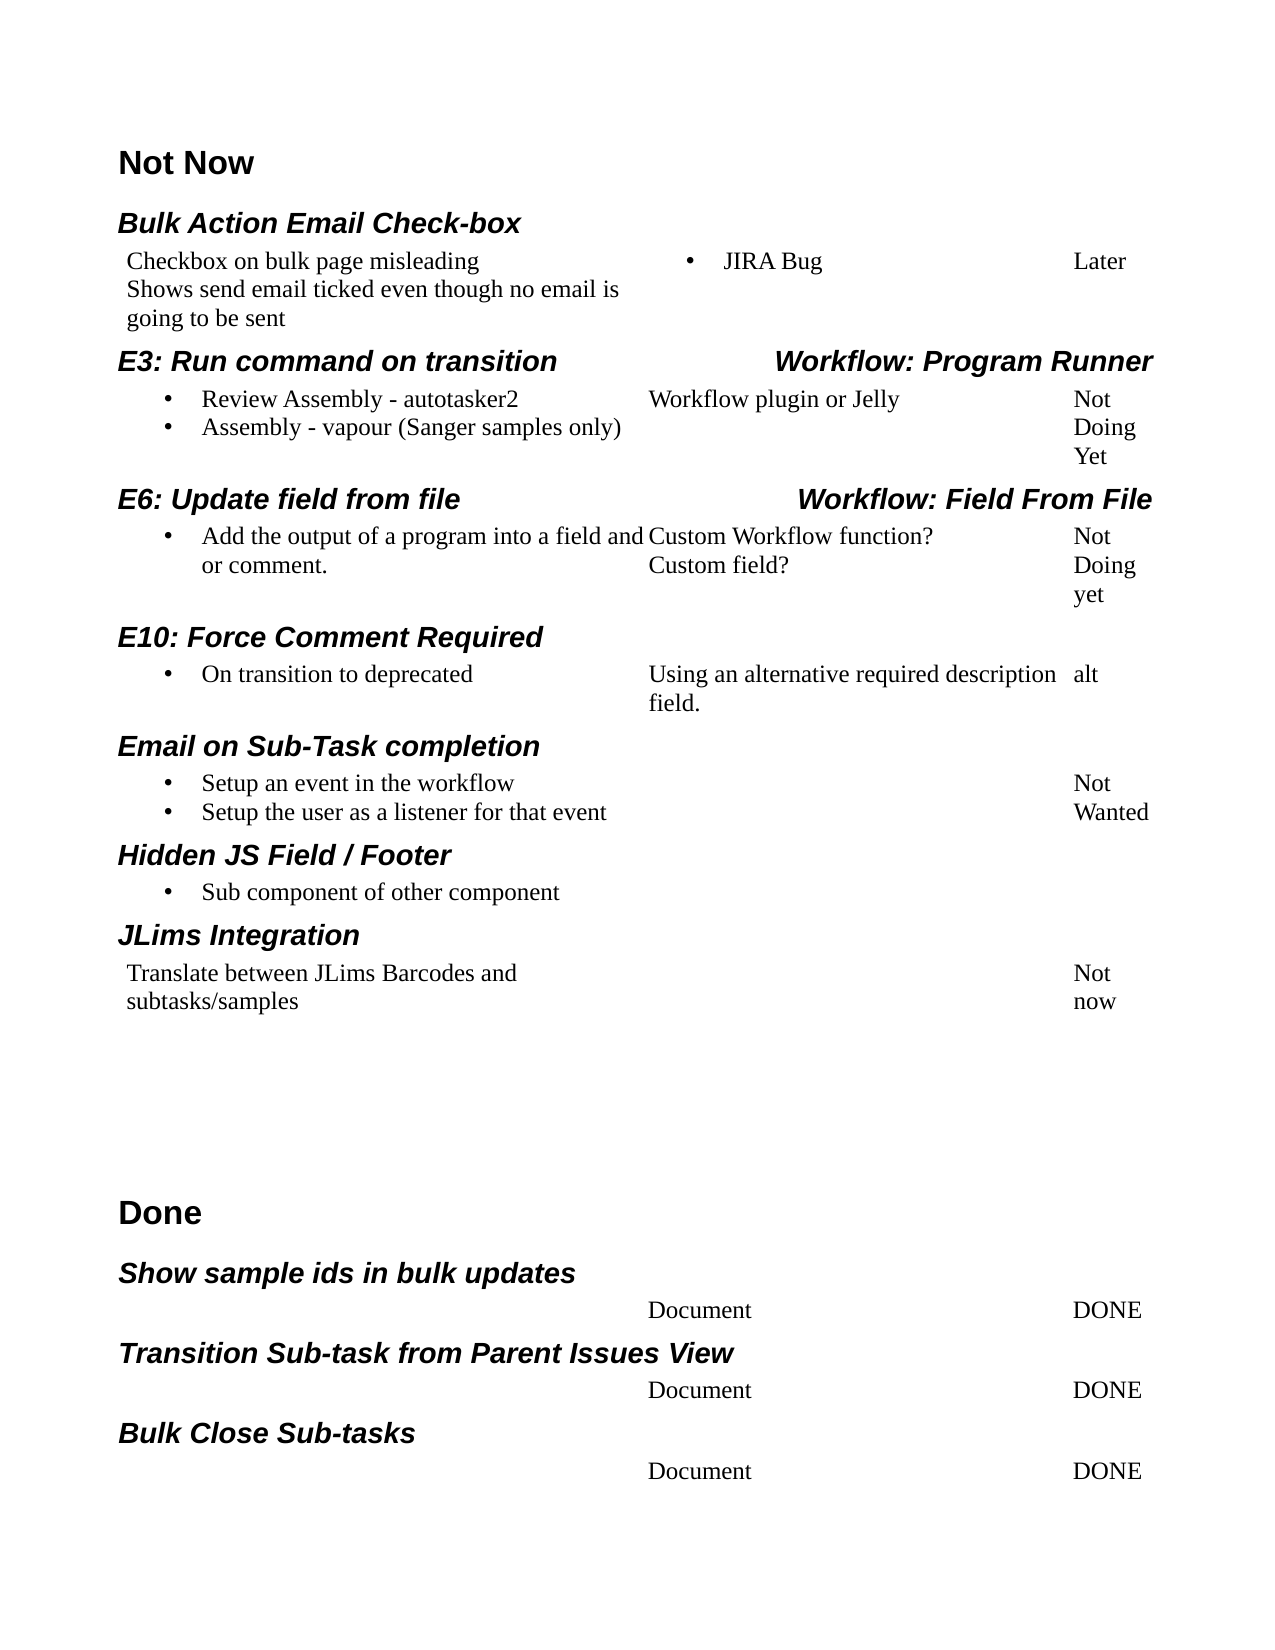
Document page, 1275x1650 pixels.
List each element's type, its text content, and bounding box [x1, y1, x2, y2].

table_cell [1073, 878, 1156, 906]
table_cell Workflow: Program Runner [636, 332, 1156, 384]
table_cell Hidden JS Field / Footer [117, 826, 1156, 877]
table_header Show sample ids in bulk updates [118, 1244, 1157, 1295]
table_cell Later [1073, 246, 1156, 332]
table_cell Using an alternative required description field. [648, 659, 1073, 717]
table_cell [648, 958, 1073, 1015]
table_cell Sub component of other component [126, 878, 648, 906]
table_cell Add the output of a program into a field and or comment. [126, 521, 648, 608]
subtitle Not Now [118, 143, 1157, 182]
table_cell Email on Sub-Task completion [117, 717, 1156, 768]
table_cell [648, 768, 1073, 826]
table_cell DONE [1073, 1295, 1157, 1324]
table_cell Checkbox on bulk page misleading Shows send email ticked even though no email is going to be sent [126, 246, 648, 332]
table_cell DONE [1073, 1376, 1157, 1404]
table_cell alt [1073, 659, 1156, 717]
table_cell JIRA Bug [648, 246, 1073, 332]
table_cell Transition Sub-task from Parent Issues View [118, 1324, 1157, 1376]
table_cell Document [648, 1295, 1073, 1324]
table_cell E10: Force Comment Required [117, 608, 1156, 659]
table_cell Custom Workflow function? Custom field? [648, 521, 1073, 608]
subtitle Done [118, 1192, 1157, 1231]
table_cell [648, 878, 1073, 906]
table_cell JLims Integration [117, 906, 1156, 958]
table_cell [118, 1456, 378, 1484]
table_cell Workflow: Field From File [636, 470, 1156, 521]
table_cell E3: Run command on transition [117, 332, 636, 384]
table_cell Setup an event in the workflow Setup the user as a listener for that event [126, 768, 648, 826]
table_cell [117, 768, 126, 826]
table_cell DONE [1073, 1456, 1157, 1484]
table_cell E6: Update field from file [117, 470, 636, 521]
table_cell Bulk Close Sub-tasks [118, 1404, 1157, 1456]
table_cell [117, 878, 126, 906]
table_cell [117, 521, 126, 608]
table_cell Translate between JLims Barcodes and subtasks/samples [126, 958, 648, 1015]
table_cell [118, 1376, 378, 1404]
table_cell [117, 958, 126, 1015]
table_cell Not now [1073, 958, 1156, 1015]
table_cell Document [648, 1376, 1073, 1404]
table_cell [118, 1295, 378, 1324]
table_cell On transition to deprecated [126, 659, 648, 717]
table_cell Not Doing Yet [1073, 384, 1156, 470]
table_cell [117, 659, 126, 717]
table_cell [117, 384, 126, 470]
table_cell [378, 1376, 648, 1404]
table_cell Workflow plugin or Jelly [648, 384, 1073, 470]
table_cell [117, 246, 126, 332]
table_cell Document [648, 1456, 1073, 1484]
table_cell Not Doing yet [1073, 521, 1156, 608]
table_cell Not Wanted [1073, 768, 1156, 826]
table_cell Review Assembly - autotasker2 Assembly - vapour (Sanger samples only) [126, 384, 648, 470]
table_cell [378, 1456, 648, 1484]
table_cell [378, 1295, 648, 1324]
table_header Bulk Action Email Check-box [117, 194, 1156, 246]
